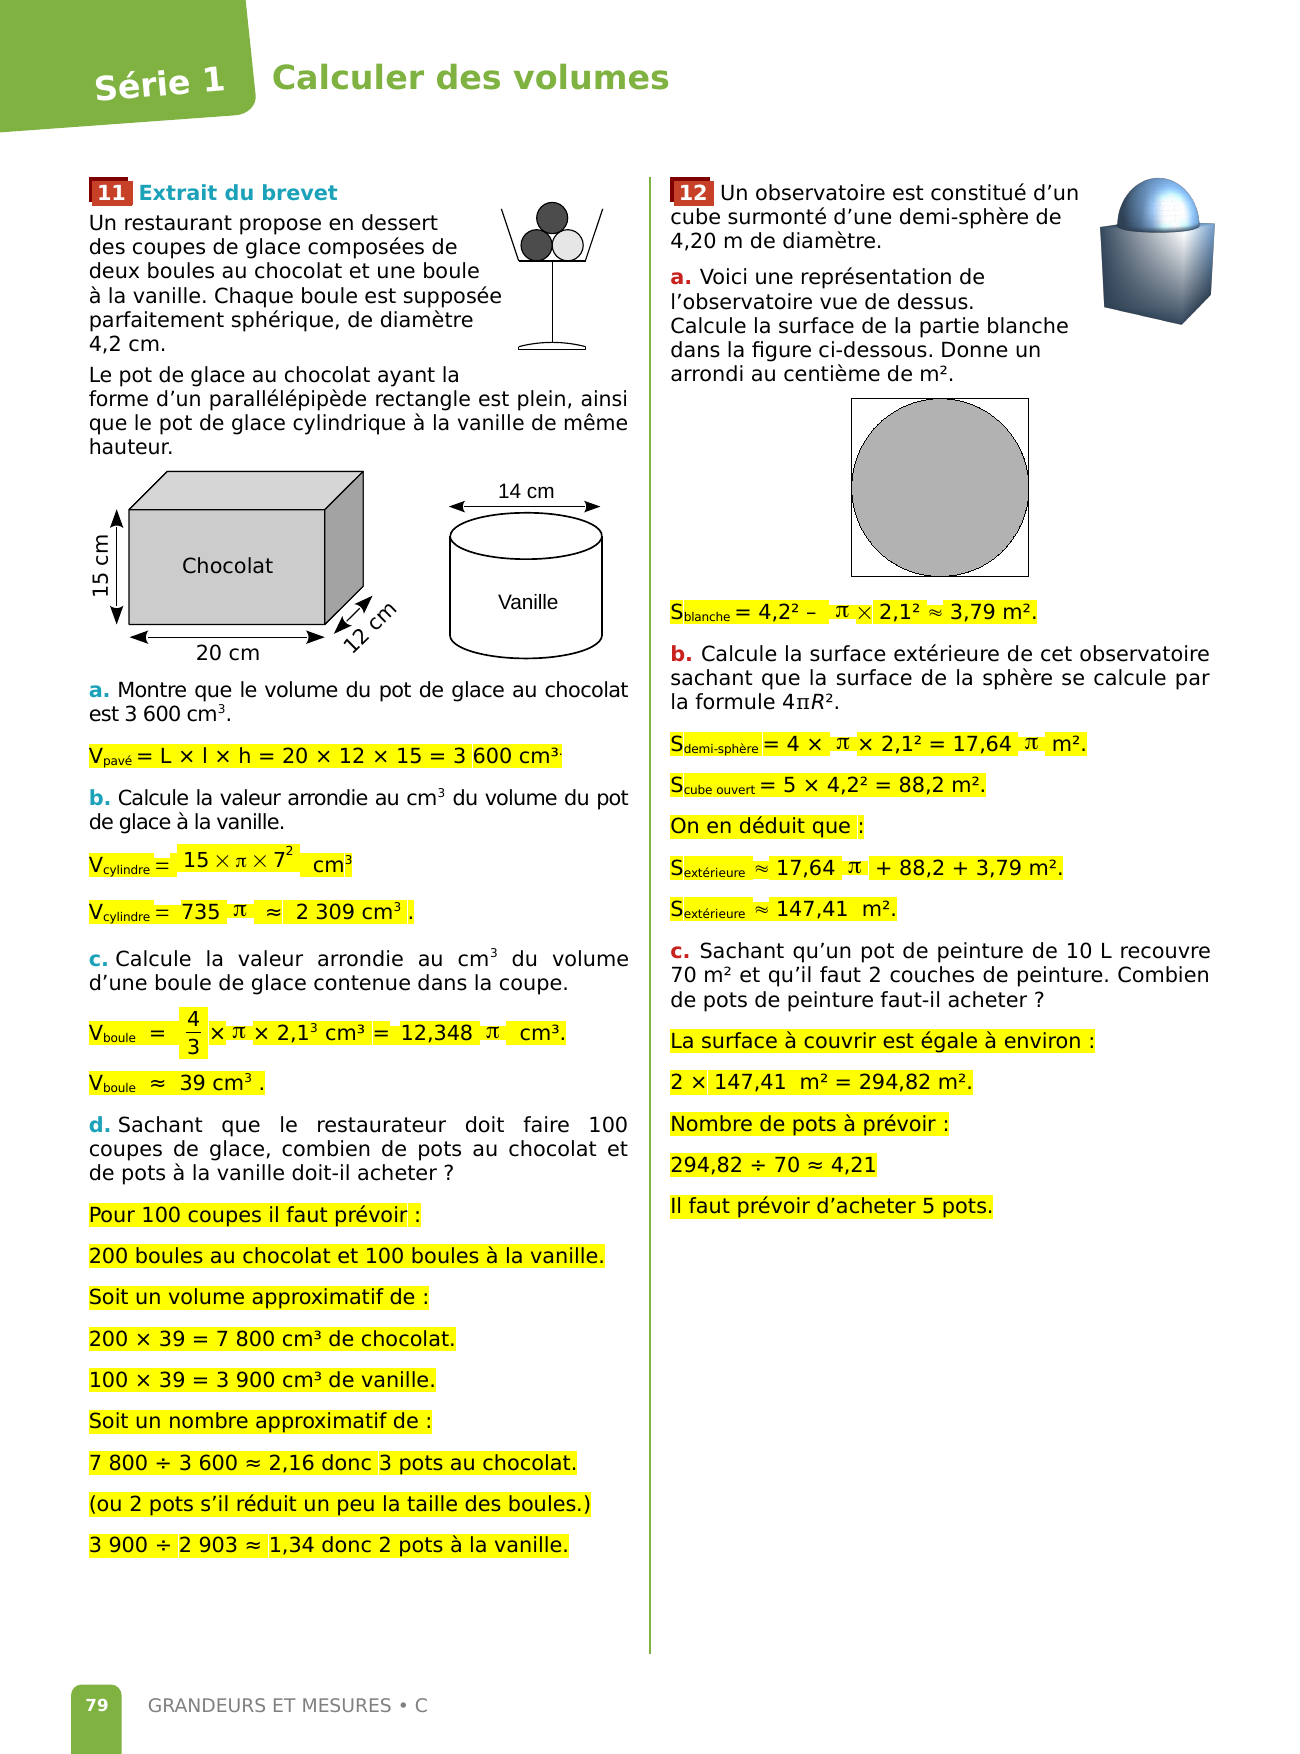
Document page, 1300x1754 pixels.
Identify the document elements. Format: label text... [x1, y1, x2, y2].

text Sblanche = 4,2² – × 2,1² ≈ 3,79 m². [670, 583, 1211, 624]
list Vcylindre = 735 ≈ 2 309 cm3 . [88, 882, 629, 929]
list d. Sachant que le restaurateur doit faire 100 coupes de glace, combien de pots au chocolat et de pots à la vanille doit-il acheter ? [88, 1113, 629, 1186]
list Vboule = ×× 2,13 cm³ = 12,348 cm³. [208, 1007, 629, 1059]
text On en déduit que : [670, 797, 1211, 839]
text Soit un volume approximatif de : [88, 1268, 629, 1310]
list forme d’un parallélépipède rectangle est plein, ainsi que le pot de glace cylindrique à la vanille de même hauteur. [88, 387, 629, 460]
list b. Calcule la valeur arrondie au cm3 du volume du pot de glace à la vanille. [88, 786, 629, 834]
text Il faut prévoir d’acheter 5 pots. [670, 1177, 1211, 1219]
text Sextérieure ≈ 17,64 + 88,2 + 3,79 m². [670, 839, 1211, 880]
list Le pot de glace au chocolat ayant la [88, 363, 629, 387]
text 294,82 ÷ 70 ≈ 4,21 [670, 1136, 1211, 1177]
list Vboule = ×× 2,13 cm³ = 12,348 cm³. [88, 1026, 179, 1059]
text 7 800 ÷ 3 600 ≈ 2,16 donc 3 pots au chocolat. [88, 1434, 629, 1475]
list c. Sachant qu’un pot de peinture de 10 L recouvre 70 m² et qu’il faut 2 couches de peinture. Combien de pots de peinture faut-il acheter ? [670, 939, 1211, 1012]
text Pour 100 coupes il faut prévoir : [88, 1186, 629, 1227]
list Vboule ≈ 39 cm3 . [265, 1071, 629, 1095]
list c. Calcule la valeur arrondie au cm3 du volume d’une boule de glace contenue dans la coupe. [88, 947, 629, 995]
text Sdemi-sphère = 4 × × 2,1² = 17,64 m². [670, 715, 1211, 756]
list a. Voici une représentation de l’observatoire vue de dessus. [670, 266, 1104, 314]
text Sextérieure ≈ 147,41 m². [670, 880, 1211, 921]
list Extrait du brevet [128, 177, 629, 205]
text 3 900 ÷ 2 903 ≈ 1,34 donc 2 pots à la vanille. [88, 1517, 629, 1558]
list Un observatoire est constitué d’un cube surmonté d’une demi-sphère de 4,20 m de diamètre. [670, 177, 1104, 254]
list b. Calcule la surface extérieure de cet observatoire sachant que la surface de la sphère se calcule par la formule 4πR². [670, 642, 1211, 715]
text La surface à couvrir est égale à environ : [670, 1012, 1211, 1053]
text (ou 2 pots s’il réduit un peu la taille des boules.) [88, 1475, 629, 1517]
text Soit un nombre approximatif de : [88, 1392, 629, 1434]
text 2 × 147,41 m² = 294,82 m². [670, 1053, 1211, 1095]
list Vcylindre = cm3 [88, 834, 629, 882]
list Calcule la surface de la partie blanche dans la figure ci-dessous. Donne un arrondi au centième de m². [670, 314, 1104, 387]
text Scube ouvert = 5 × 4,2² = 88,2 m². [670, 756, 1211, 797]
list a. Montre que le volume du pot de glace au chocolat est 3 600 cm3. [88, 678, 629, 727]
text 200 boules au chocolat et 100 boules à la vanille. [88, 1227, 629, 1268]
list 4,2 cm. [88, 332, 628, 357]
text Nombre de pots à prévoir : [670, 1095, 1211, 1136]
list Un restaurant propose en dessert des coupes de glace composées de deux boules au chocolat et une boule à la vanille. Chaque boule est supposée parfaitement sphérique, de diamètre [88, 211, 552, 332]
list Vpavé = L × l × h = 20 × 12 × 15 = 3 600 cm³. [88, 727, 629, 768]
list [553, 211, 628, 332]
text 100 × 39 = 3 900 cm³ de vanille. [88, 1351, 629, 1392]
text 200 × 39 = 7 800 cm³ de chocolat. [88, 1310, 629, 1351]
list Vboule = ×× 2,13 cm³ = 12,348 cm³. [88, 1007, 179, 1025]
